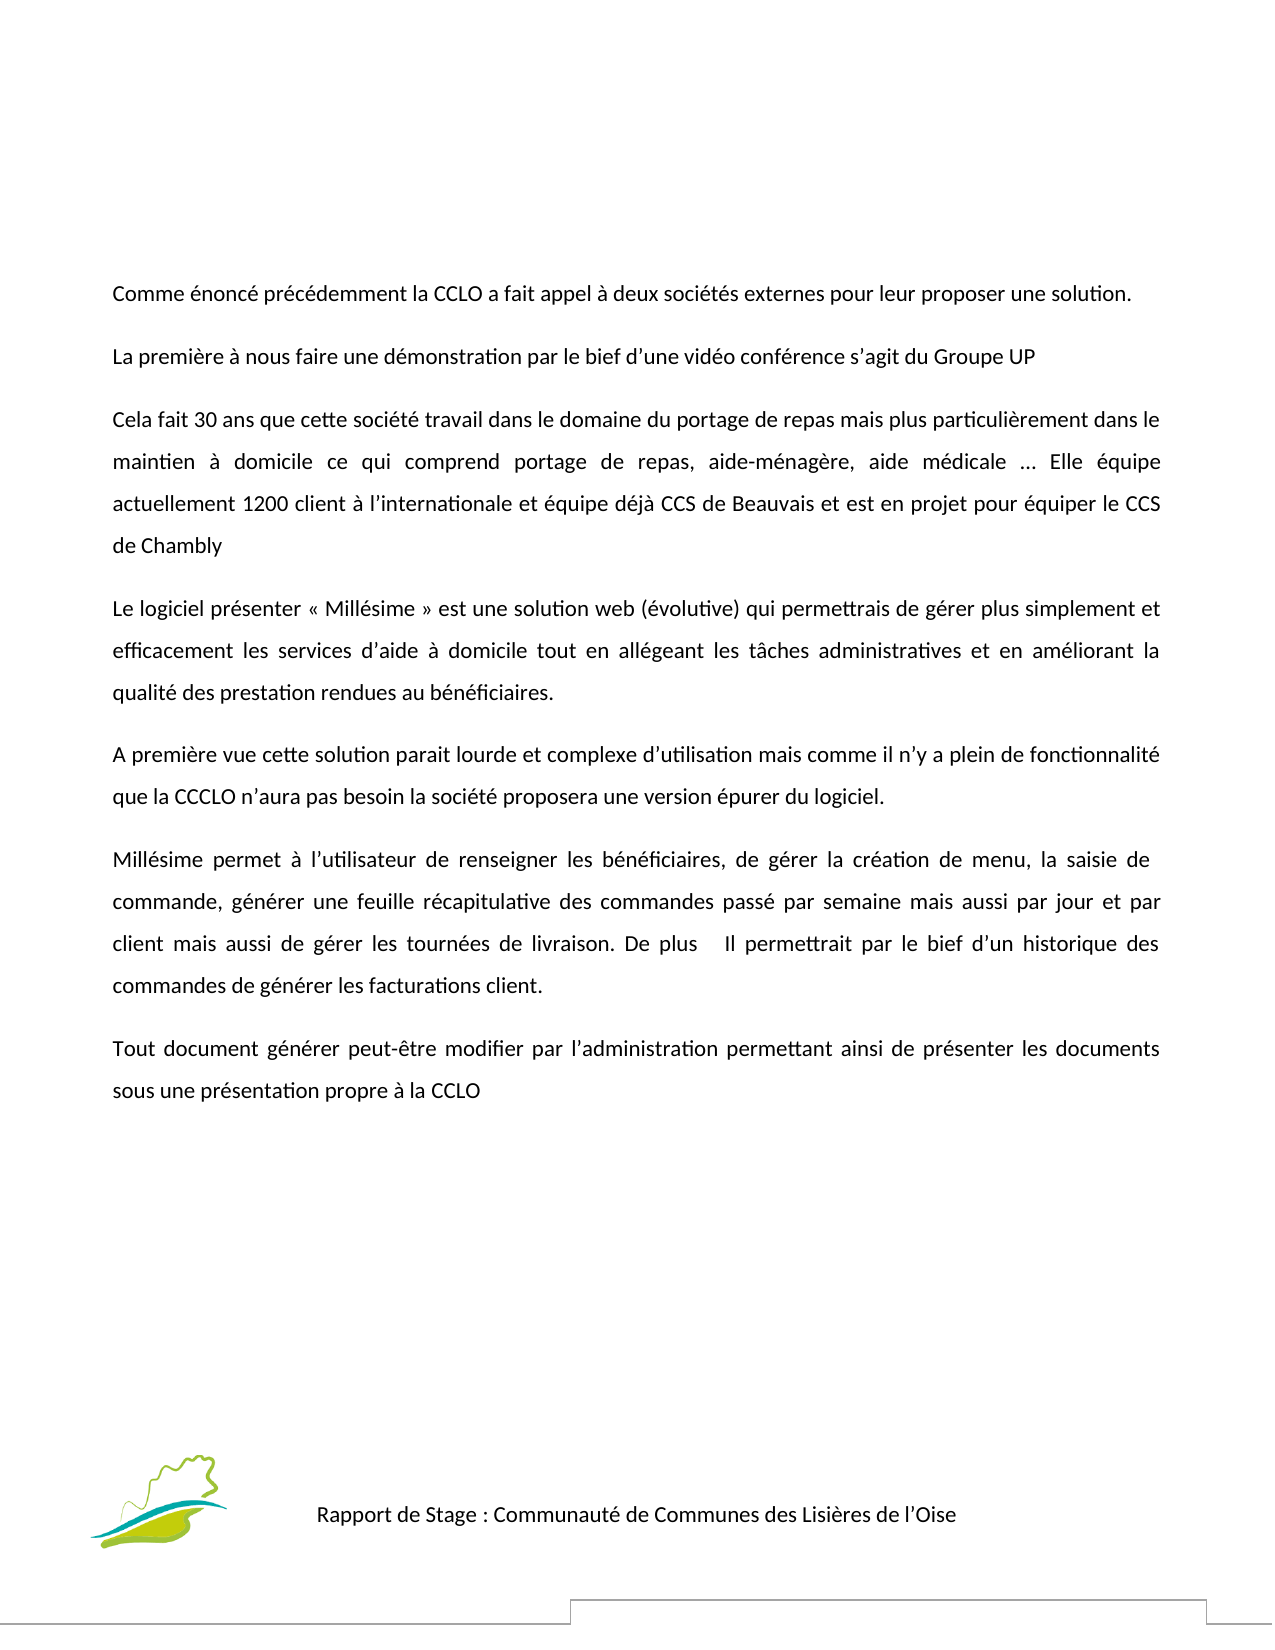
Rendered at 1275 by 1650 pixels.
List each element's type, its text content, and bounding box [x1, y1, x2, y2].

text Le logiciel présenter « Millésime » est une solution web (évolutive) qui permettrais de gérer plus simplement et efficacement les services d’aide à domicile tout en allégeant les tâches administratives et en améliorant la qualité des prestation rendues au bénéficiaires. [112, 594, 1162, 706]
text Tout document générer peut-être modifier par l’administration permettant ainsi de présenter les documents sous une présentation propre à la cclo [112, 1034, 1162, 1104]
text La première à nous faire une démonstration par le bief d’une vidéo conférence s’agit du Groupe UP [112, 342, 1162, 370]
text A première vue cette solution parait lourde et complexe d’utilisation mais comme il n’y a plein de fonctionnalité que la CCCLO n’aura pas besoin la société proposera une version épurer du logiciel. [112, 741, 1162, 811]
text Comme énoncé précédemment la CCLO a fait appel à deux sociétés externes pour leur proposer une solution. [112, 279, 1162, 307]
text Millésime permet à l’utilisateur de renseigner les bénéficiaires, de gérer la création de menu, la saisie de commande, générer une feuille récapitulative des commandes passé par semaine mais aussi par jour et par client mais aussi de gérer les tournées de livraison. De plus Il permettrait par le bief d’un historique des commandes de générer les facturations client. [112, 845, 1162, 999]
text Cela fait 30 ans que cette société travail dans le domaine du portage de repas mais plus particulièrement dans le maintien à domicile ce qui comprend portage de repas, aide-ménagère, aide médicale … Elle équipe actuellement 1200 client à l’internationale et équipe déjà CCS de Beauvais et est en projet pour équiper le CCS de Chambly [112, 405, 1162, 559]
